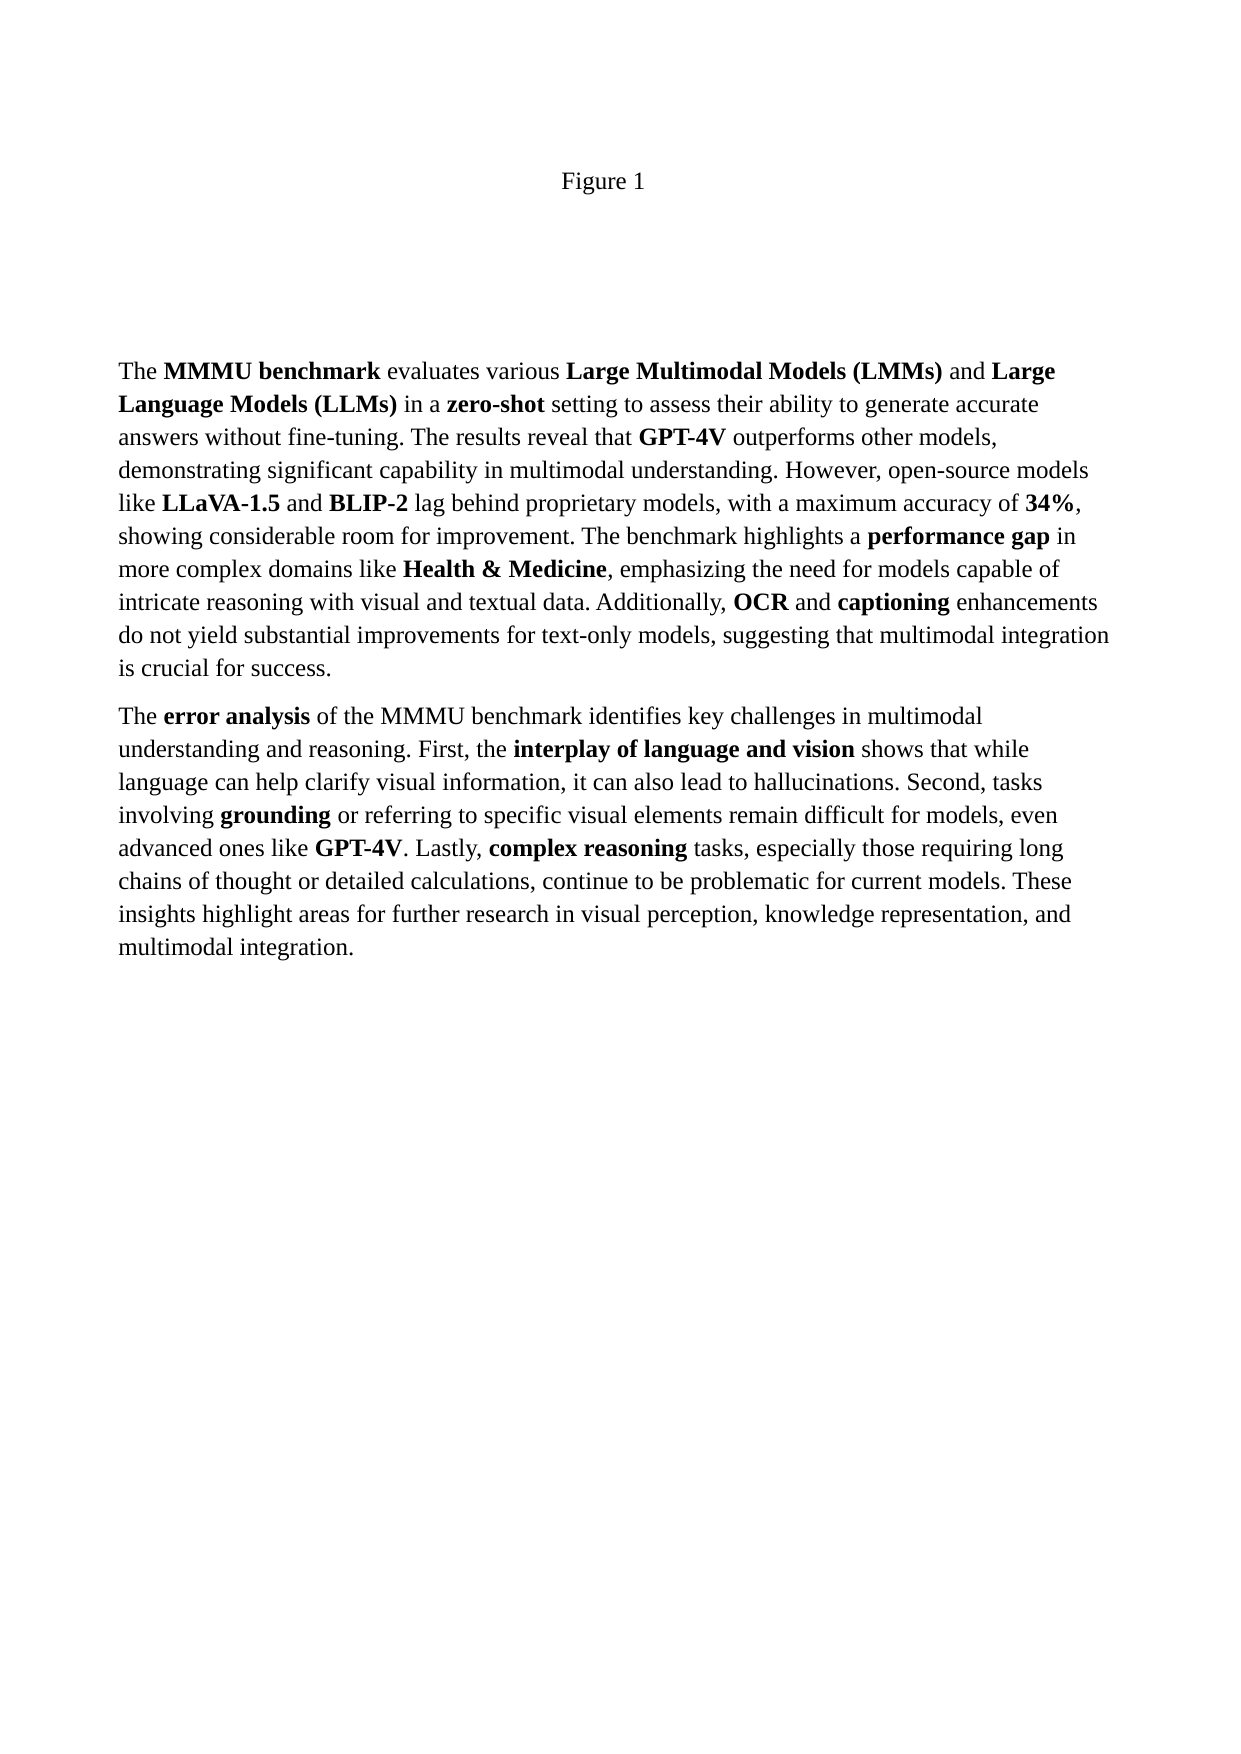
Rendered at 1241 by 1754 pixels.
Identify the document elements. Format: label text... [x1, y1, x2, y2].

text The MMMU benchmark evaluates various Large Multimodal Models (LMMs) and Large Language Models (LLMs) in a zero-shot setting to assess their ability to generate accurate answers without fine-tuning. The results reveal that GPT-4V outperforms other models, demonstrating significant capability in multimodal understanding. However, open-source models like LLaVA-1.5 and BLIP-2 lag behind proprietary models, with a maximum accuracy of 34%, showing considerable room for improvement. The benchmark highlights a performance gap in more complex domains like Health & Medicine, emphasizing the need for models capable of intricate reasoning with visual and textual data. Additionally, OCR and captioning enhancements do not yield substantial improvements for text-only models, suggesting that multimodal integration is crucial for success. [118, 356, 1122, 682]
text Figure 1 [118, 166, 1122, 194]
text The error analysis of the MMMU benchmark identifies key challenges in multimodal understanding and reasoning. First, the interplay of language and vision shows that while language can help clarify visual information, it can also lead to hallucinations. Second, tasks involving grounding or referring to specific visual elements remain difficult for models, even advanced ones like GPT-4V. Lastly, complex reasoning tasks, especially those requiring long chains of thought or detailed calculations, continue to be problematic for current models. These insights highlight areas for further research in visual perception, knowledge representation, and multimodal integration. [118, 701, 1122, 961]
